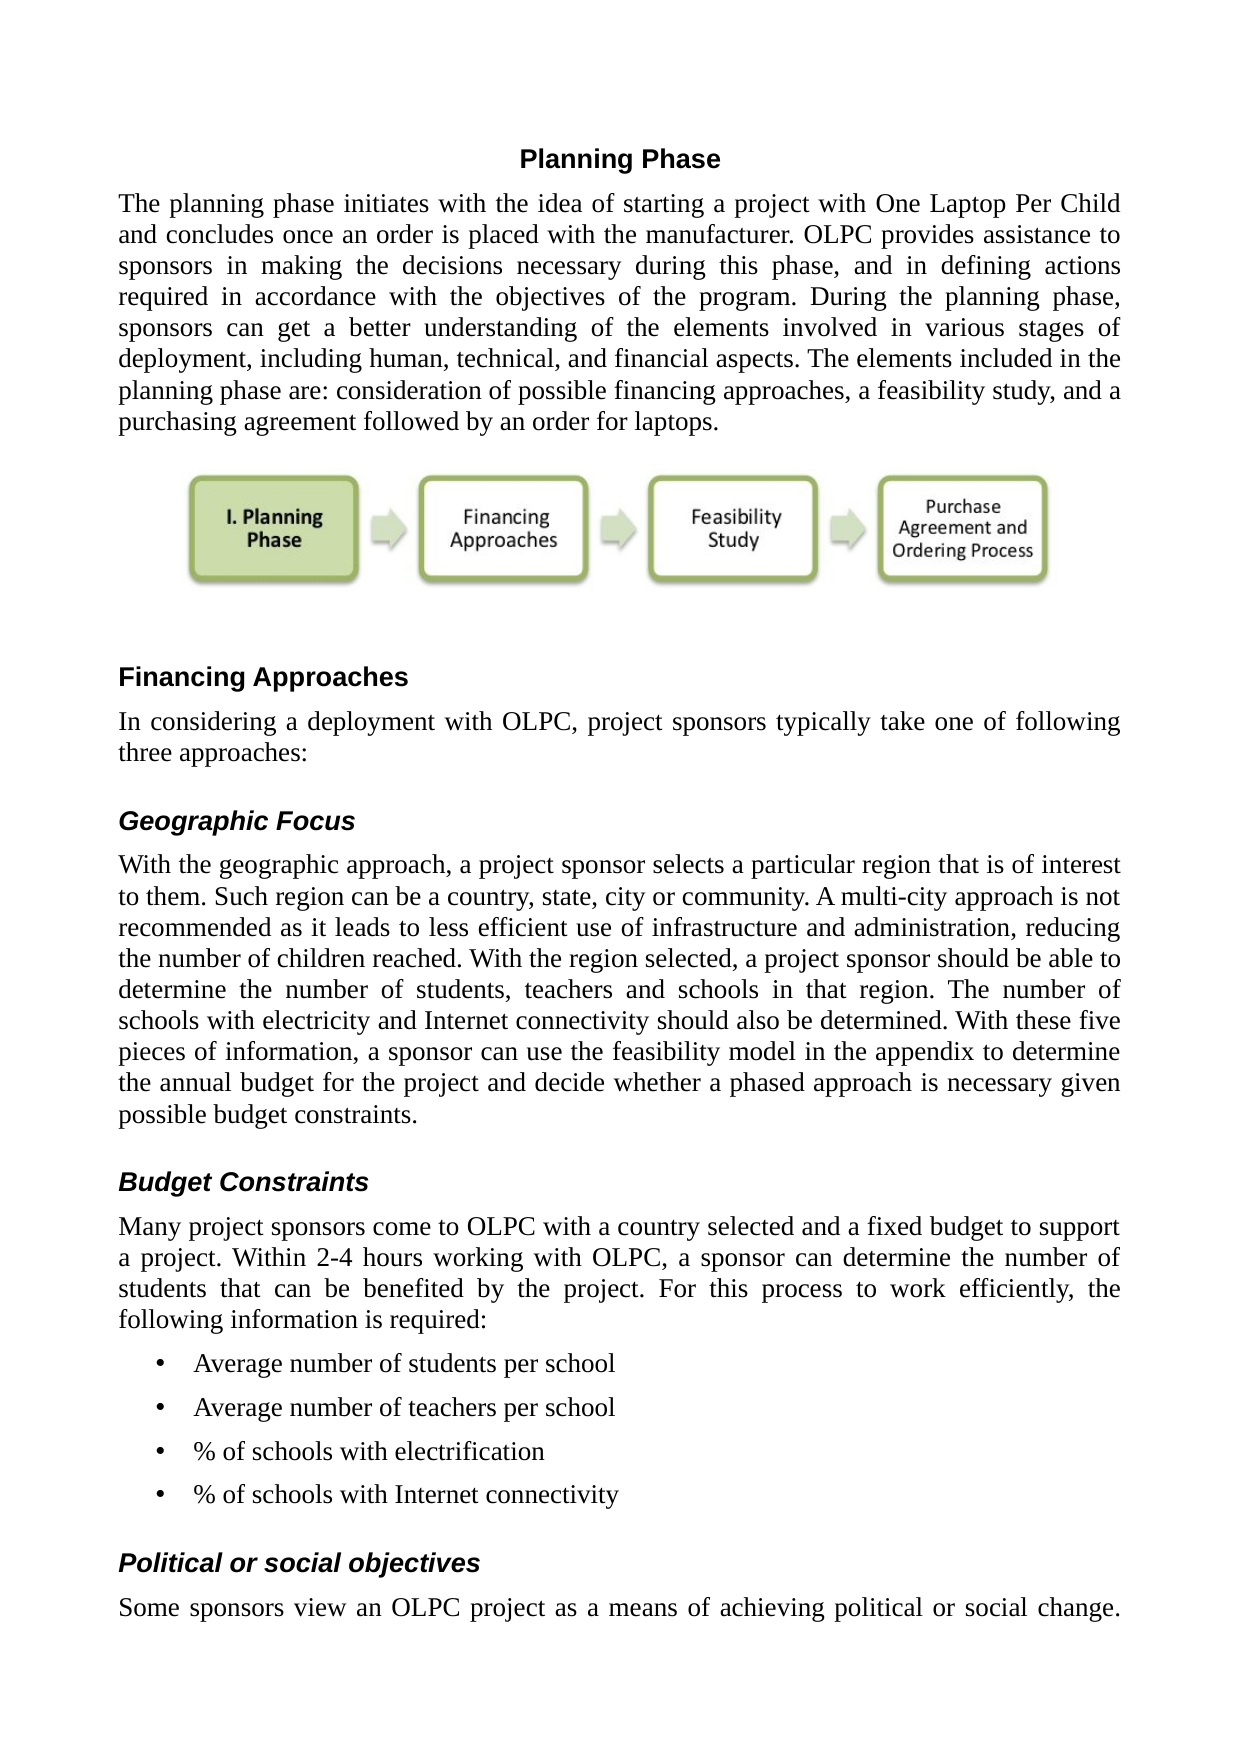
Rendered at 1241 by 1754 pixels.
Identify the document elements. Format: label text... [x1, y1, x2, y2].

subtitle Political or social objectives [118, 1547, 1122, 1578]
list Average number of teachers per school [156, 1391, 1122, 1422]
list % of schools with Internet connectivity [156, 1478, 1122, 1510]
title Planning Phase [118, 143, 1122, 174]
text With the geographic approach, a project sponsor selects a particular region that is of interest to them. Such region can be a country, state, city or community. A multi-city approach is not recommended as it leads to less efficient use of infrastructure and administration, reducing the number of children reached. With the region selected, a project sponsor should be able to determine the number of students, teachers and schools in that region. The number of schools with electricity and Internet connectivity should also be determined. With these five pieces of information, a sponsor can use the feasibility model in the appendix to determine the annual budget for the project and decide whether a phased approach is necessary given possible budget constraints. [118, 848, 1122, 1129]
subtitle Financing Approaches [118, 661, 1122, 692]
text The planning phase initiates with the idea of starting a project with One Laptop Per Child and concludes once an order is placed with the manufacturer. OLPC provides assistance to sponsors in making the decisions necessary during this phase, and in defining actions required in accordance with the objectives of the program. During the planning phase, sponsors can get a better understanding of the elements involved in various stages of deployment, including human, technical, and financial aspects. The elements included in the planning phase are: consideration of possible financing approaches, a feasibility study, and a purchasing agreement followed by an order for laptops. [118, 187, 1122, 436]
list % of schools with electrification [156, 1435, 1122, 1466]
subtitle Geographic Focus [118, 805, 1122, 836]
subtitle Budget Constraints [118, 1166, 1122, 1198]
text Some sponsors view an OLPC project as a means of achieving political or social change. [118, 1591, 1122, 1622]
list Average number of students per school [156, 1347, 1122, 1378]
text In considering a deployment with OLPC, project sponsors typically take one of following three approaches: [118, 705, 1122, 767]
picture [180, 469, 1060, 593]
text Many project sponsors come to OLPC with a country selected and a fixed budget to support a project. Within 2-4 hours working with OLPC, a sponsor can determine the number of students that can be benefited by the project. For this process to work efficiently, the following information is required: [118, 1210, 1122, 1335]
